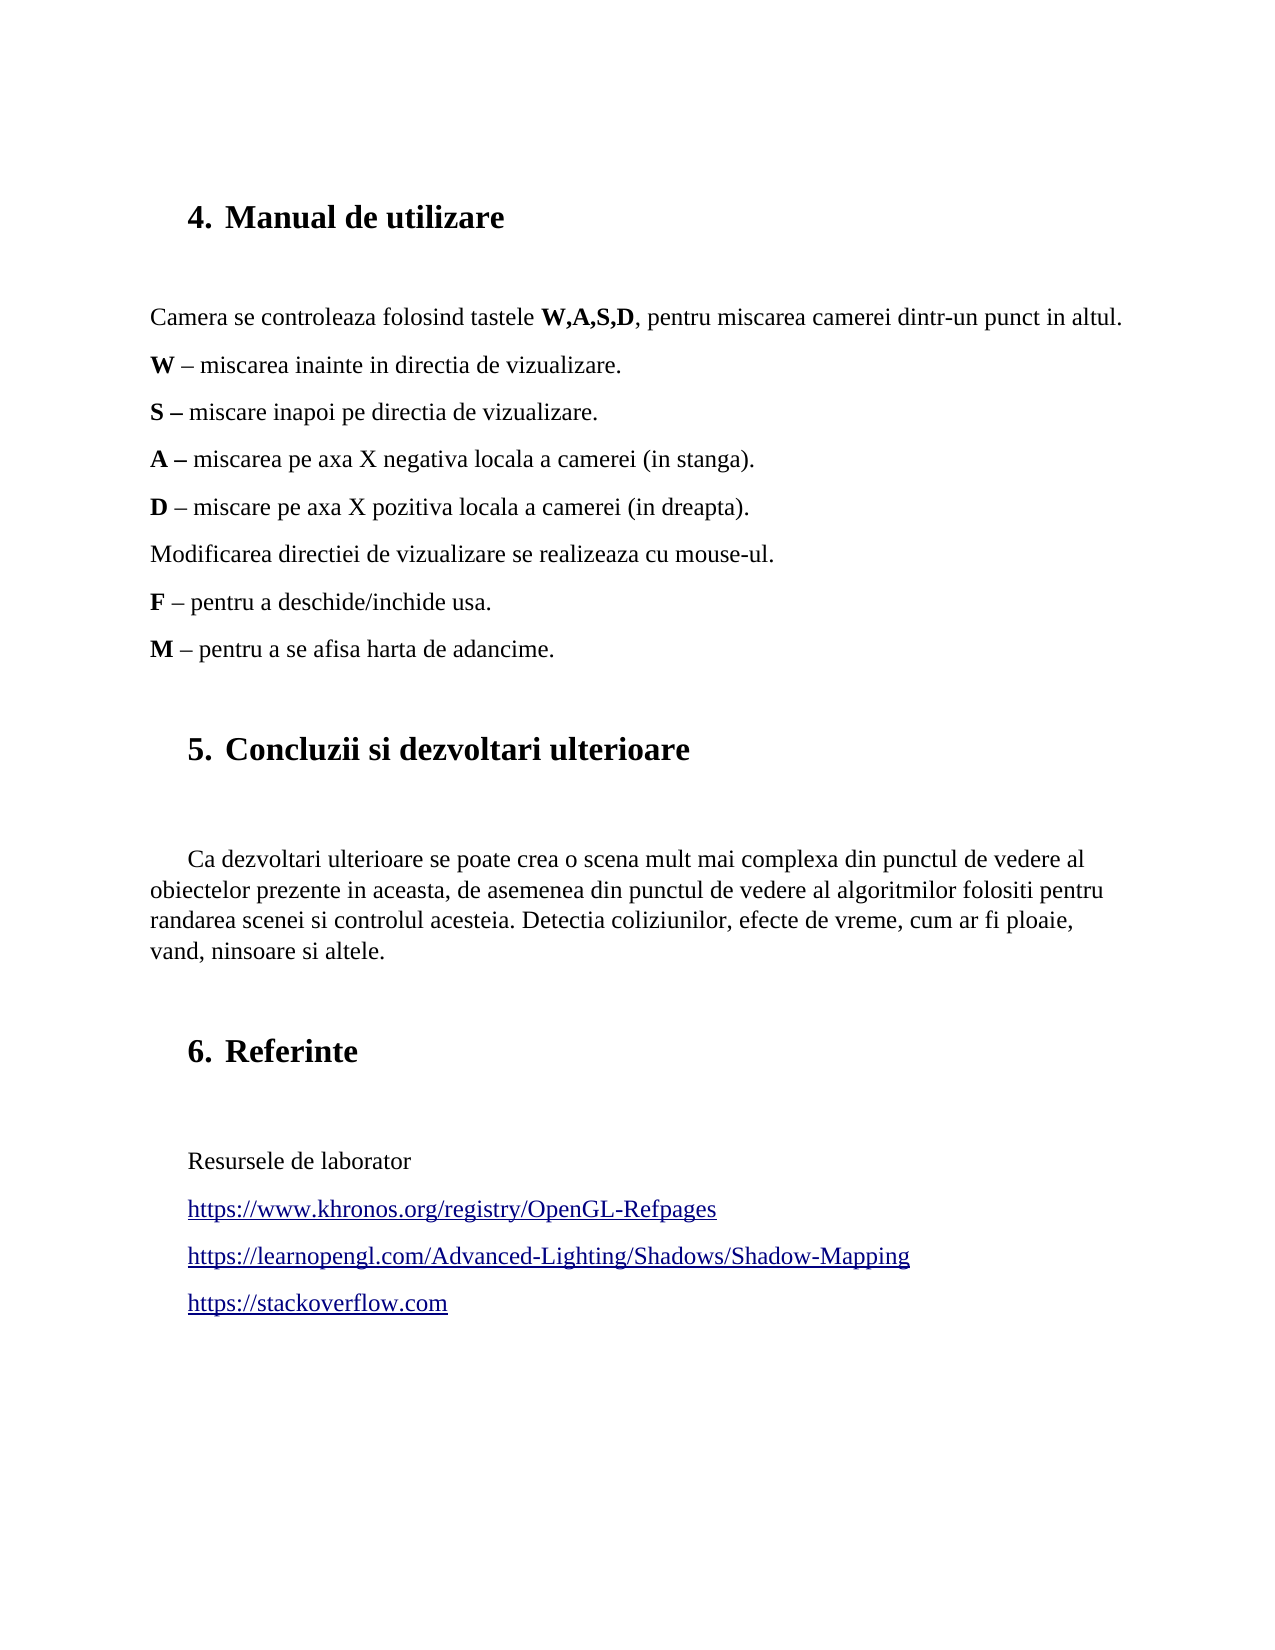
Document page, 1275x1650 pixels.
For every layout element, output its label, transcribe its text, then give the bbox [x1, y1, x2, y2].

text S – miscare inapoi pe directia de vizualizare. [150, 397, 1125, 426]
text W – miscarea inainte in directia de vizualizare. [150, 350, 1125, 378]
text F – pentru a deschide/inchide usa. [150, 587, 1125, 616]
text Modificarea directiei de vizualizare se realizeaza cu mouse-ul. [150, 539, 1125, 568]
text A – miscarea pe axa X negativa locala a camerei (in stanga). [150, 444, 1125, 473]
text M – pentru a se afisa harta de adancime. [150, 634, 1125, 663]
text Resursele de laborator [187, 1146, 1125, 1175]
text Ca dezvoltari ulterioare se poate crea o scena mult mai complexa din punctul de vedere al obiectelor prezente in aceasta, de asemenea din punctul de vedere al algoritmilor folositi pentru randarea scenei si controlul acesteia. Detectia coliziunilor, efecte de vreme, cum ar fi ploaie, vand, ninsoare si altele. [150, 844, 1125, 965]
text https://stackoverflow.com [187, 1288, 1125, 1317]
text D – miscare pe axa X pozitiva locala a camerei (in dreapta). [150, 492, 1125, 521]
list Concluzii si dezvoltari ulterioare [187, 729, 1125, 767]
list Referinte [187, 1031, 1125, 1069]
text https://learnopengl.com/Advanced-Lighting/Shadows/Shadow-Mapping [187, 1241, 1125, 1270]
list Manual de utilizare [187, 197, 1125, 236]
text Camera se controleaza folosind tastele W,A,S,D, pentru miscarea camerei dintr-un punct in altul. [150, 302, 1125, 331]
text https://www.khronos.org/registry/OpenGL-Refpages [187, 1194, 1125, 1222]
